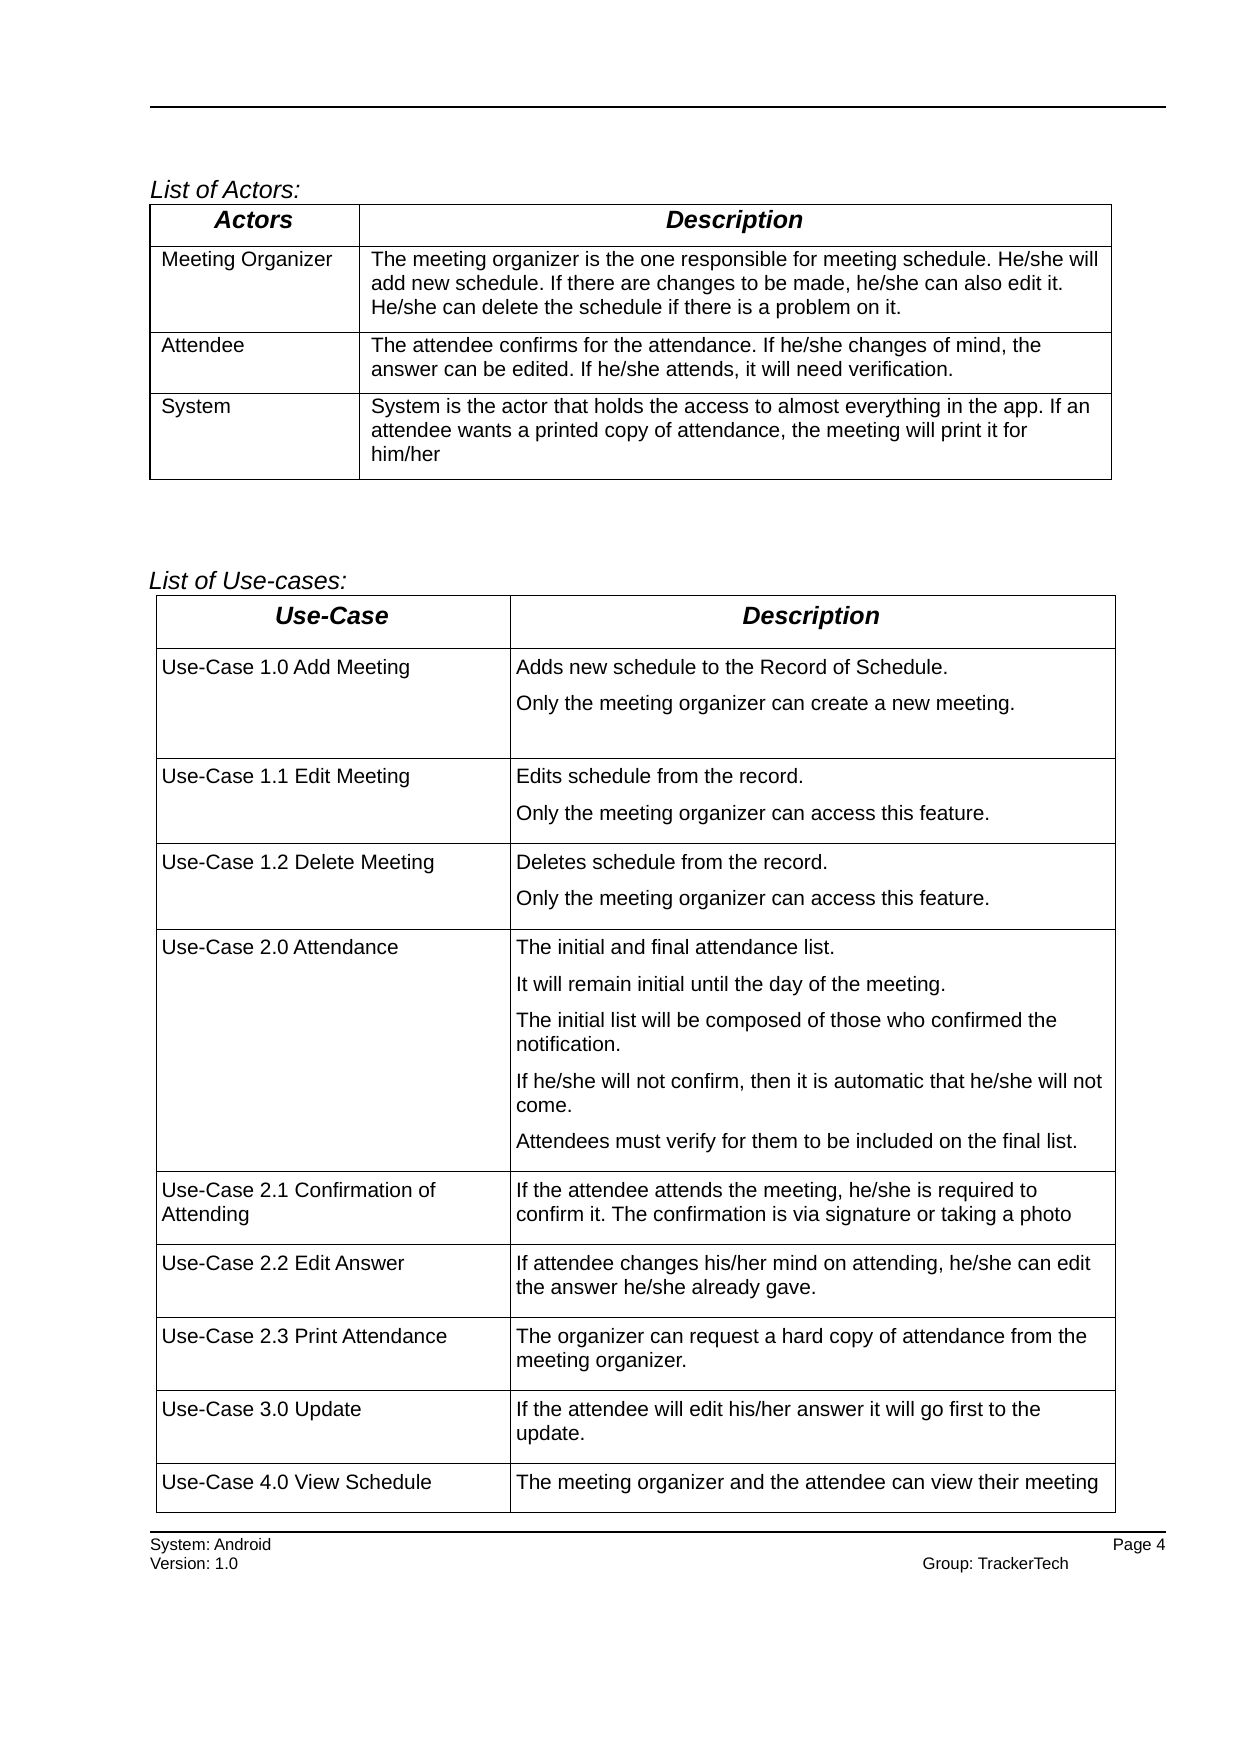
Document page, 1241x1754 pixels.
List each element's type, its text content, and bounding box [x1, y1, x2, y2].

table_cell Use-Case 1.2 Delete Meeting [157, 844, 510, 928]
text List of Use-cases: [148, 566, 1166, 595]
table_cell Attendee [151, 333, 359, 393]
table_cell Use-Case 2.2 Edit Answer [157, 1245, 510, 1317]
table_cell The meeting organizer is the one responsible for meeting schedule. He/she will add new schedule. If there are changes to be made, he/she can also edit it. He/she can delete the schedule if there is a problem on it. [360, 247, 1111, 332]
table_cell Use-Case 1.1 Edit Meeting [157, 759, 510, 843]
table_cell The organizer can request a hard copy of attendance from the meeting organizer. [511, 1318, 1115, 1390]
table_cell The meeting organizer and the attendee can view their meeting [511, 1464, 1115, 1512]
table_cell Deletes schedule from the record. Only the meeting organizer can access this feature. [511, 844, 1115, 928]
table_header Use-Case [157, 596, 510, 648]
table_cell The attendee confirms for the attendance. If he/she changes of mind, the answer can be edited. If he/she attends, it will need verification. [360, 333, 1111, 393]
table_cell System is the actor that holds the access to almost everything in the app. If an attendee wants a printed copy of attendance, the meeting will print it for him/her [360, 394, 1111, 478]
table_cell Edits schedule from the record. Only the meeting organizer can access this feature. [511, 759, 1115, 843]
table_cell Use-Case 4.0 View Schedule [157, 1464, 510, 1512]
table_header Description [511, 596, 1115, 648]
table_cell Use-Case 1.0 Add Meeting [157, 649, 510, 758]
table_cell Use-Case 2.0 Attendance [157, 930, 510, 1171]
table_cell The initial and final attendance list. It will remain initial until the day of the meeting. The initial list will be composed of those who confirmed the notification. If he/she will not confirm, then it is automatic that he/she will not come. Attendees must verify for them to be included on the final list. [511, 930, 1115, 1171]
table_cell Use-Case 2.3 Print Attendance [157, 1318, 510, 1390]
table_cell Meeting Organizer [151, 247, 359, 332]
text List of Actors: [150, 175, 1166, 204]
table_header Actors [151, 205, 359, 246]
table_cell If the attendee will edit his/her answer it will go first to the update. [511, 1391, 1115, 1463]
table_cell If attendee changes his/her mind on attending, he/she can edit the answer he/she already gave. [511, 1245, 1115, 1317]
table_cell Use-Case 2.1 Confirmation of Attending [157, 1172, 510, 1244]
table_cell Adds new schedule to the Record of Schedule. Only the meeting organizer can create a new meeting. [511, 649, 1115, 758]
table_header Description [360, 205, 1111, 246]
table_cell System [151, 394, 359, 478]
table_cell If the attendee attends the meeting, he/she is required to confirm it. The confirmation is via signature or taking a photo [511, 1172, 1115, 1244]
table_cell Use-Case 3.0 Update [157, 1391, 510, 1463]
